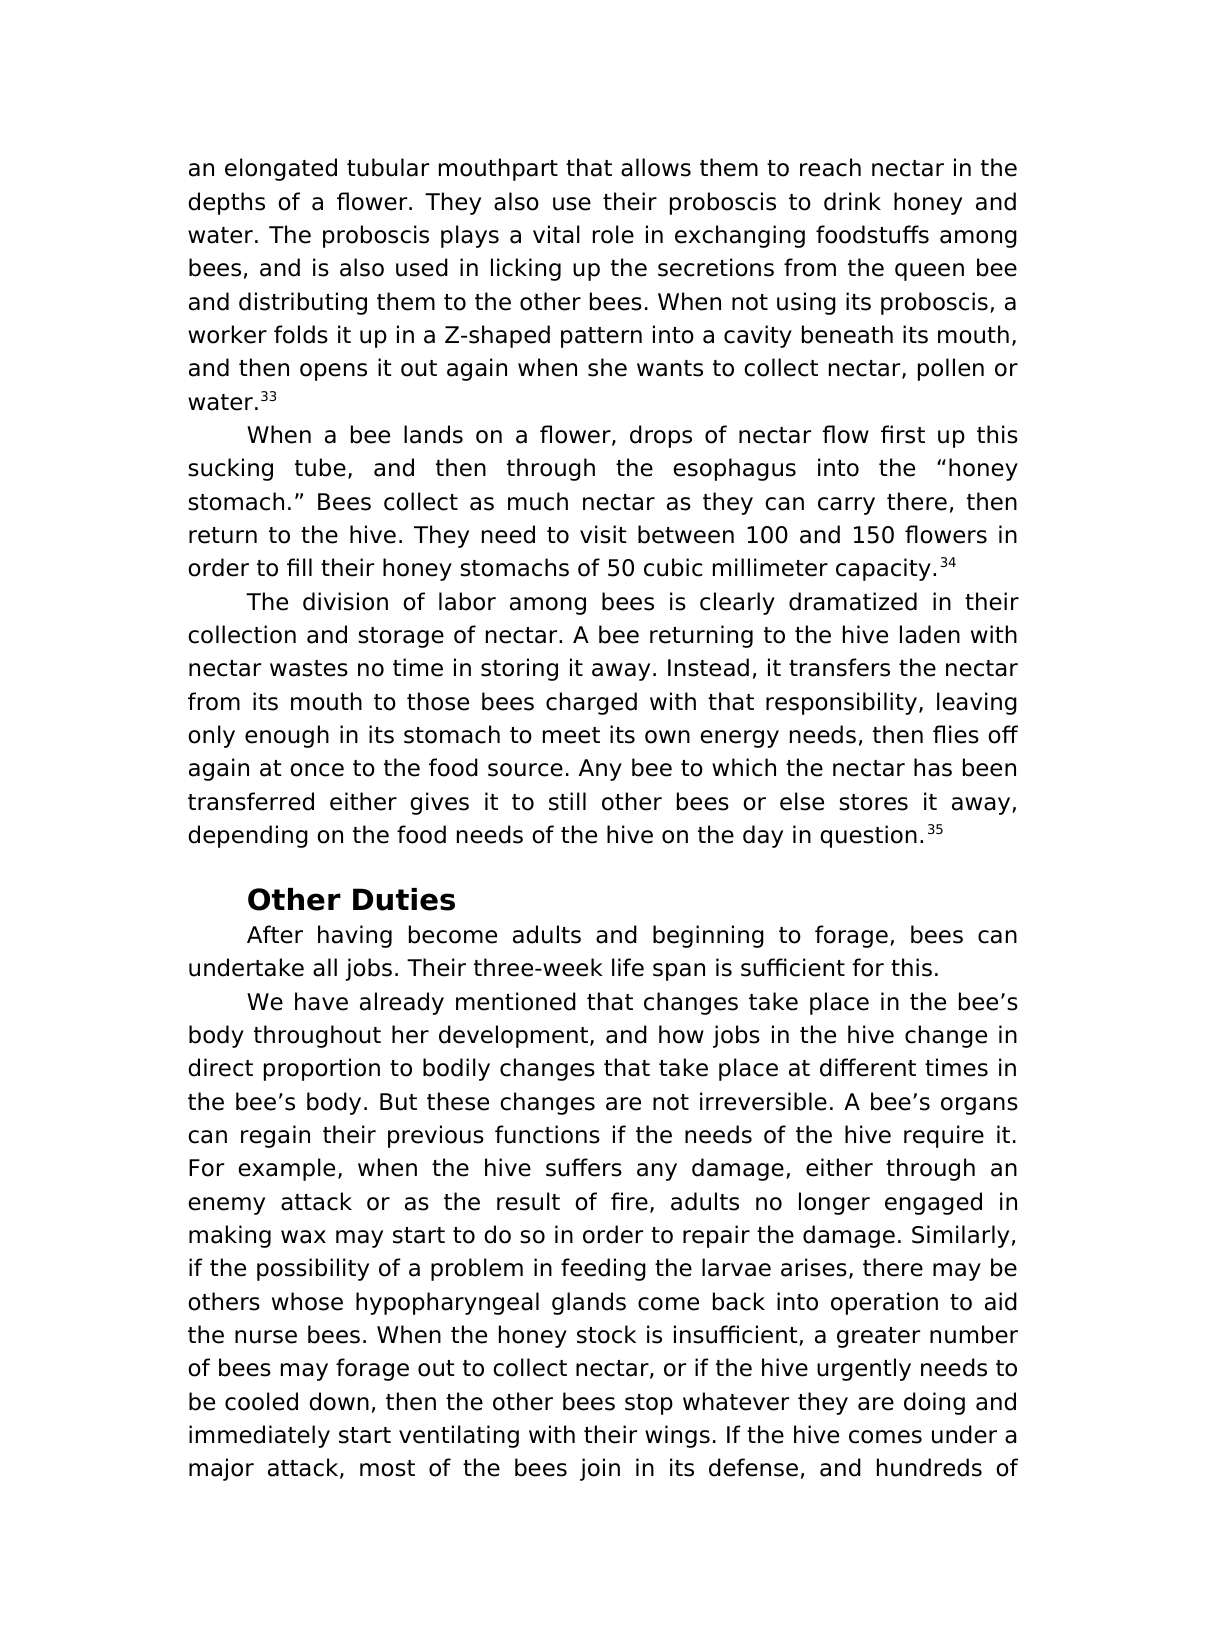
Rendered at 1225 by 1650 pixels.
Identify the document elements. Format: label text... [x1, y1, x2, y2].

text The division of labor among bees is clearly dramatized in their collection and storage of nectar. A bee returning to the hive laden with nectar wastes no time in storing it away. Instead, it transfers the nectar from its mouth to those bees charged with that responsibility, leaving only enough in its stomach to meet its own energy needs, then flies off again at once to the food source. Any bee to which the nectar has been transferred either gives it to still other bees or else stores it away, depending on the food needs of the hive on the day in question.35 [187, 583, 1020, 850]
text We have already mentioned that changes take place in the bee’s body throughout her development, and how jobs in the hive change in direct proportion to bodily changes that take place at different times in the bee’s body. But these changes are not irreversible. A bee’s organs can regain their previous functions if the needs of the hive require it. For example, when the hive suffers any damage, either through an enemy attack or as the result of fire, adults no longer engaged in making wax may start to do so in order to repair the damage. Similarly, if the possibility of a problem in feeding the larvae arises, there may be others whose hypopharyngeal glands come back into operation to aid the nurse bees. When the honey stock is insufficient, a greater number of bees may forage out to collect nectar, or if the hive urgently needs to be cooled down, then the other bees stop whatever they are doing and immediately start ventilating with their wings. If the hive comes under a major attack, most of the bees join in its defense, and hundreds of [187, 983, 1020, 1483]
text Other Duties [187, 883, 1020, 917]
text After having become adults and beginning to forage, bees can undertake all jobs. Their three-week life span is sufficient for this. [187, 917, 1020, 983]
text an elongated tubular mouthpart that allows them to reach nectar in the depths of a flower. They also use their proboscis to drink honey and water. The proboscis plays a vital role in exchanging foodstuffs among bees, and is also used in licking up the secretions from the queen bee and distributing them to the other bees. When not using its proboscis, a worker folds it up in a Z-shaped pattern into a cavity beneath its mouth, and then opens it out again when she wants to collect nectar, pollen or water.33 [187, 150, 1020, 417]
text When a bee lands on a flower, drops of nectar flow first up this sucking tube, and then through the esophagus into the “honey stomach.” Bees collect as much nectar as they can carry there, then return to the hive. They need to visit between 100 and 150 flowers in order to fill their honey stomachs of 50 cubic millimeter capacity.34 [187, 417, 1020, 583]
